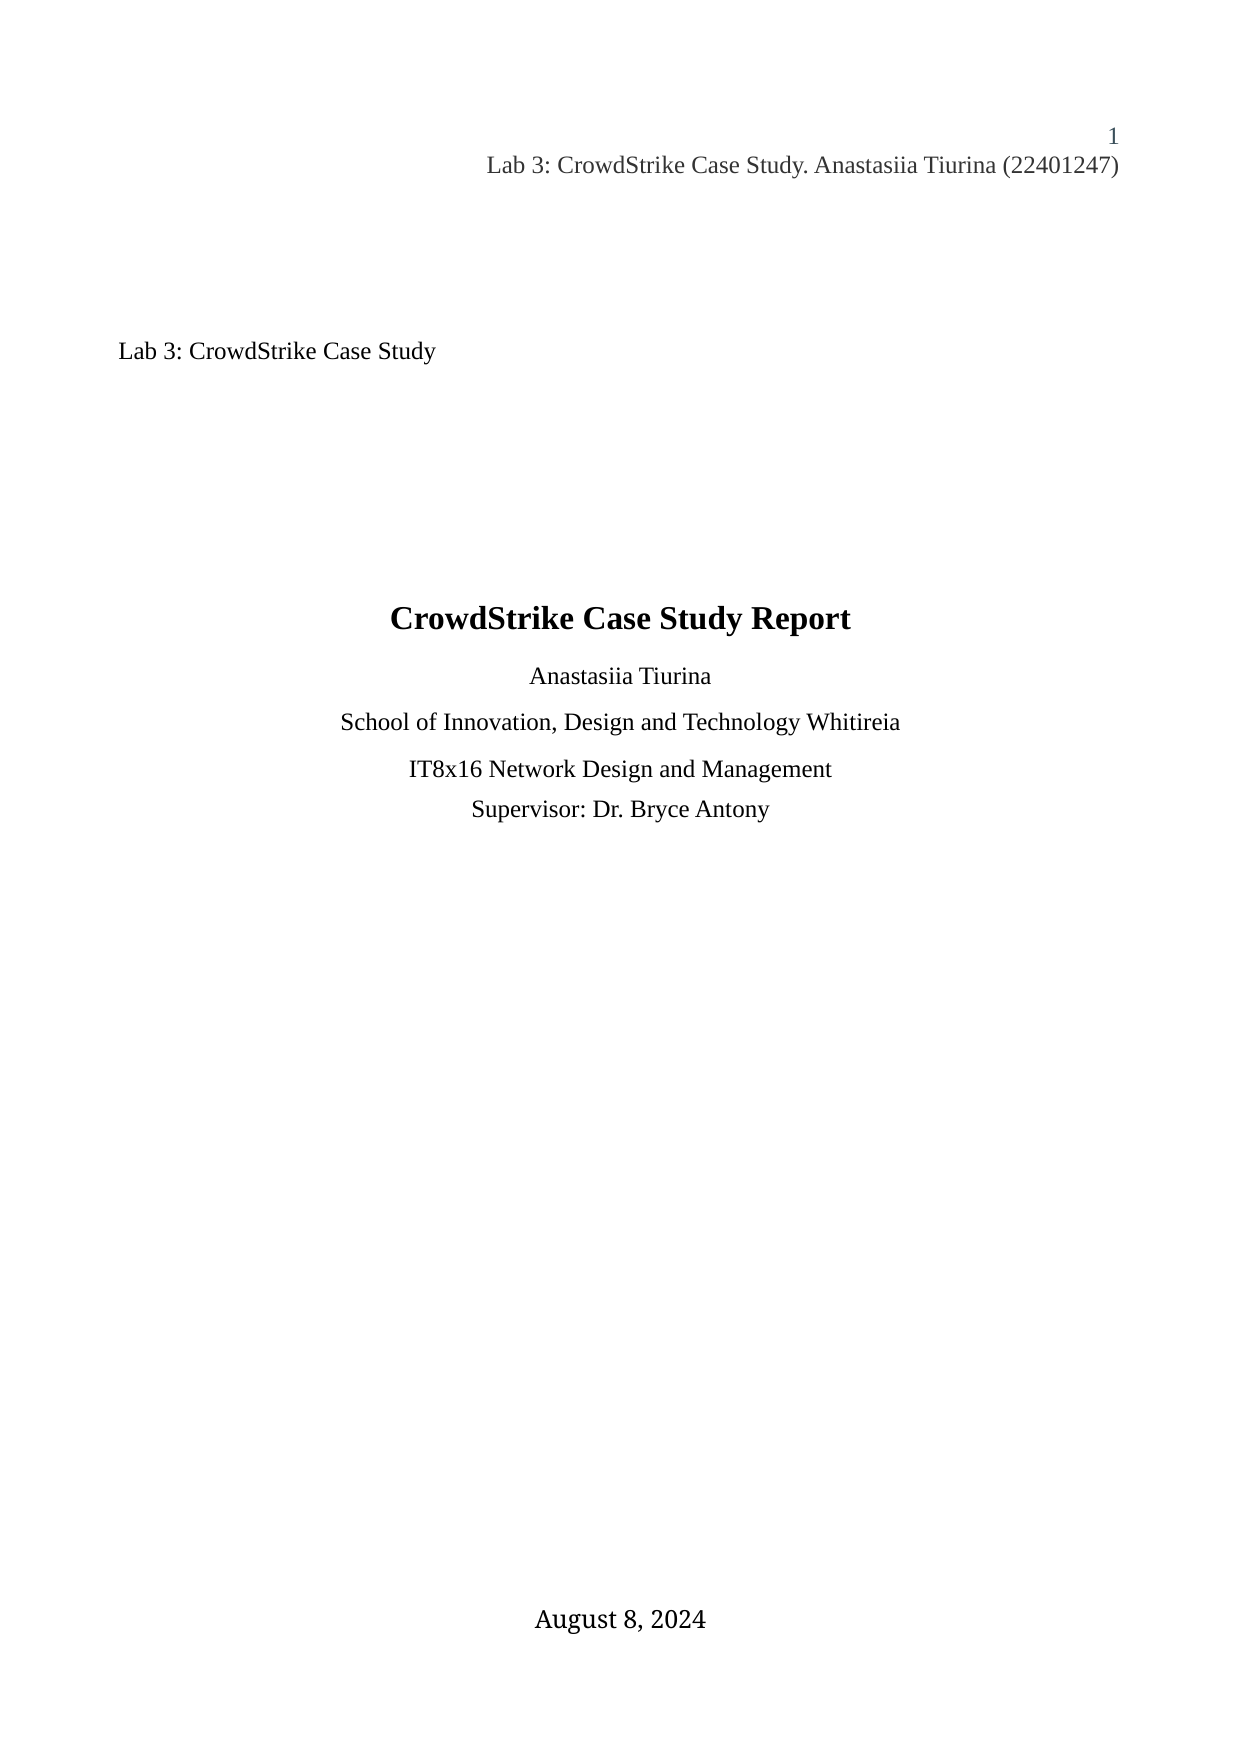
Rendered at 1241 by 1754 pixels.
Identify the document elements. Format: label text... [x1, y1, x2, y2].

text School of Innovation, Design and Technology Whitireia [118, 707, 1122, 736]
text Anastasiia Tiurina [118, 661, 1122, 689]
text Lab 3: CrowdStrike Case Study [118, 336, 1122, 365]
text Supervisor: Dr. Bryce Antony [118, 794, 1122, 823]
subtitle CrowdStrike Case Study Report [118, 598, 1122, 636]
text IT8x16 Network Design and Management [118, 754, 1122, 783]
